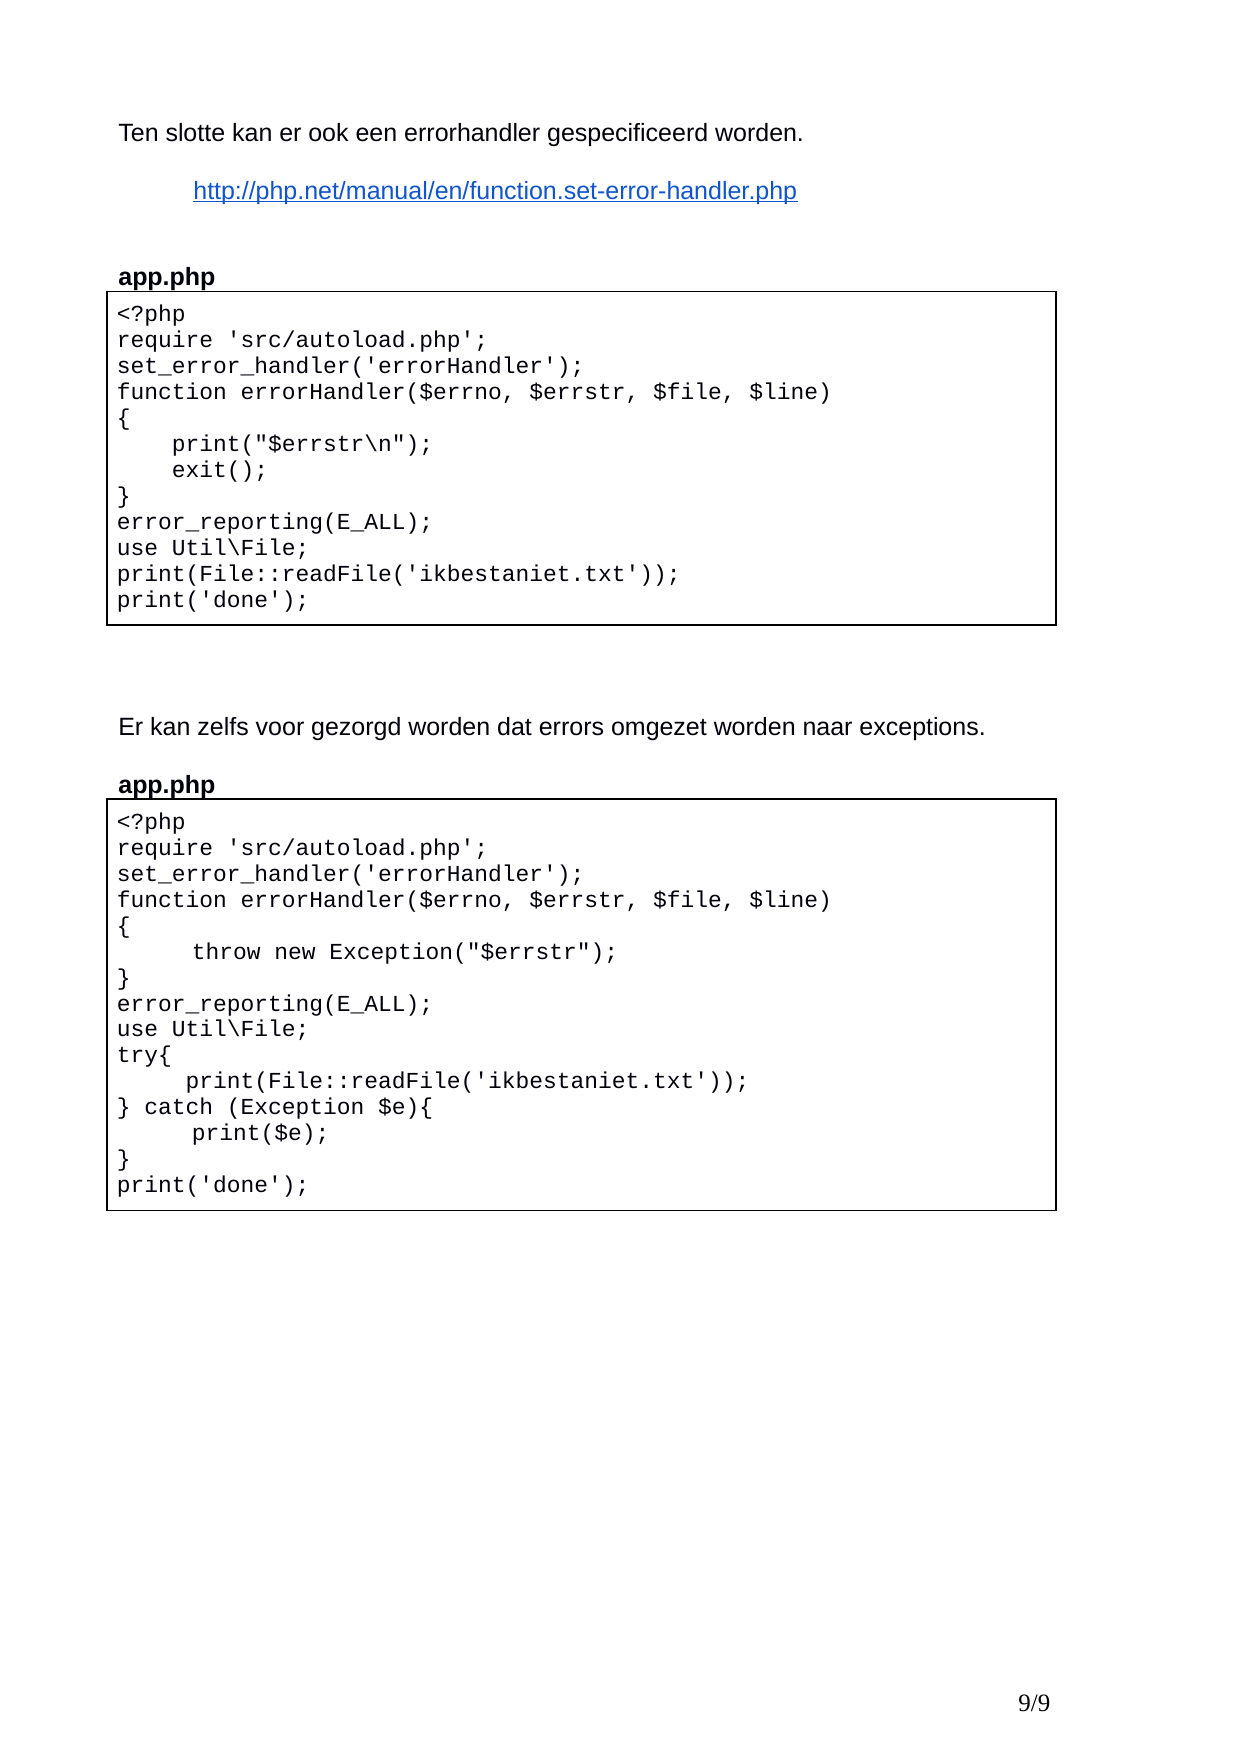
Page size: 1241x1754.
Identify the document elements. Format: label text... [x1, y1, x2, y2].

text app.php [118, 769, 1122, 798]
text http://php.net/manual/en/function.set-error-handler.php [118, 176, 1122, 204]
text Ten slotte kan er ook een errorhandler gespecificeerd worden. [118, 118, 1122, 147]
text app.php [118, 262, 1122, 291]
table_header <?php require 'src/autoload.php'; set_error_handler('errorHandler'); function errorHandler($errno, $errstr, $file, $line) { throw new Exception("$errstr"); } error_reporting(E_ALL); use Util\File; try{ print(File::readFile('ikbestaniet.txt')); } catch (Exception $e){ print($e); } print('done'); [108, 800, 1055, 1210]
table_header <?php require 'src/autoload.php'; set_error_handler('errorHandler'); function errorHandler($errno, $errstr, $file, $line) { print("$errstr\n"); exit(); } error_reporting(E_ALL); use Util\File; print(File::readFile('ikbestaniet.txt')); print('done'); [108, 292, 1055, 624]
text Er kan zelfs voor gezorgd worden dat errors omgezet worden naar exceptions. [118, 712, 1122, 741]
